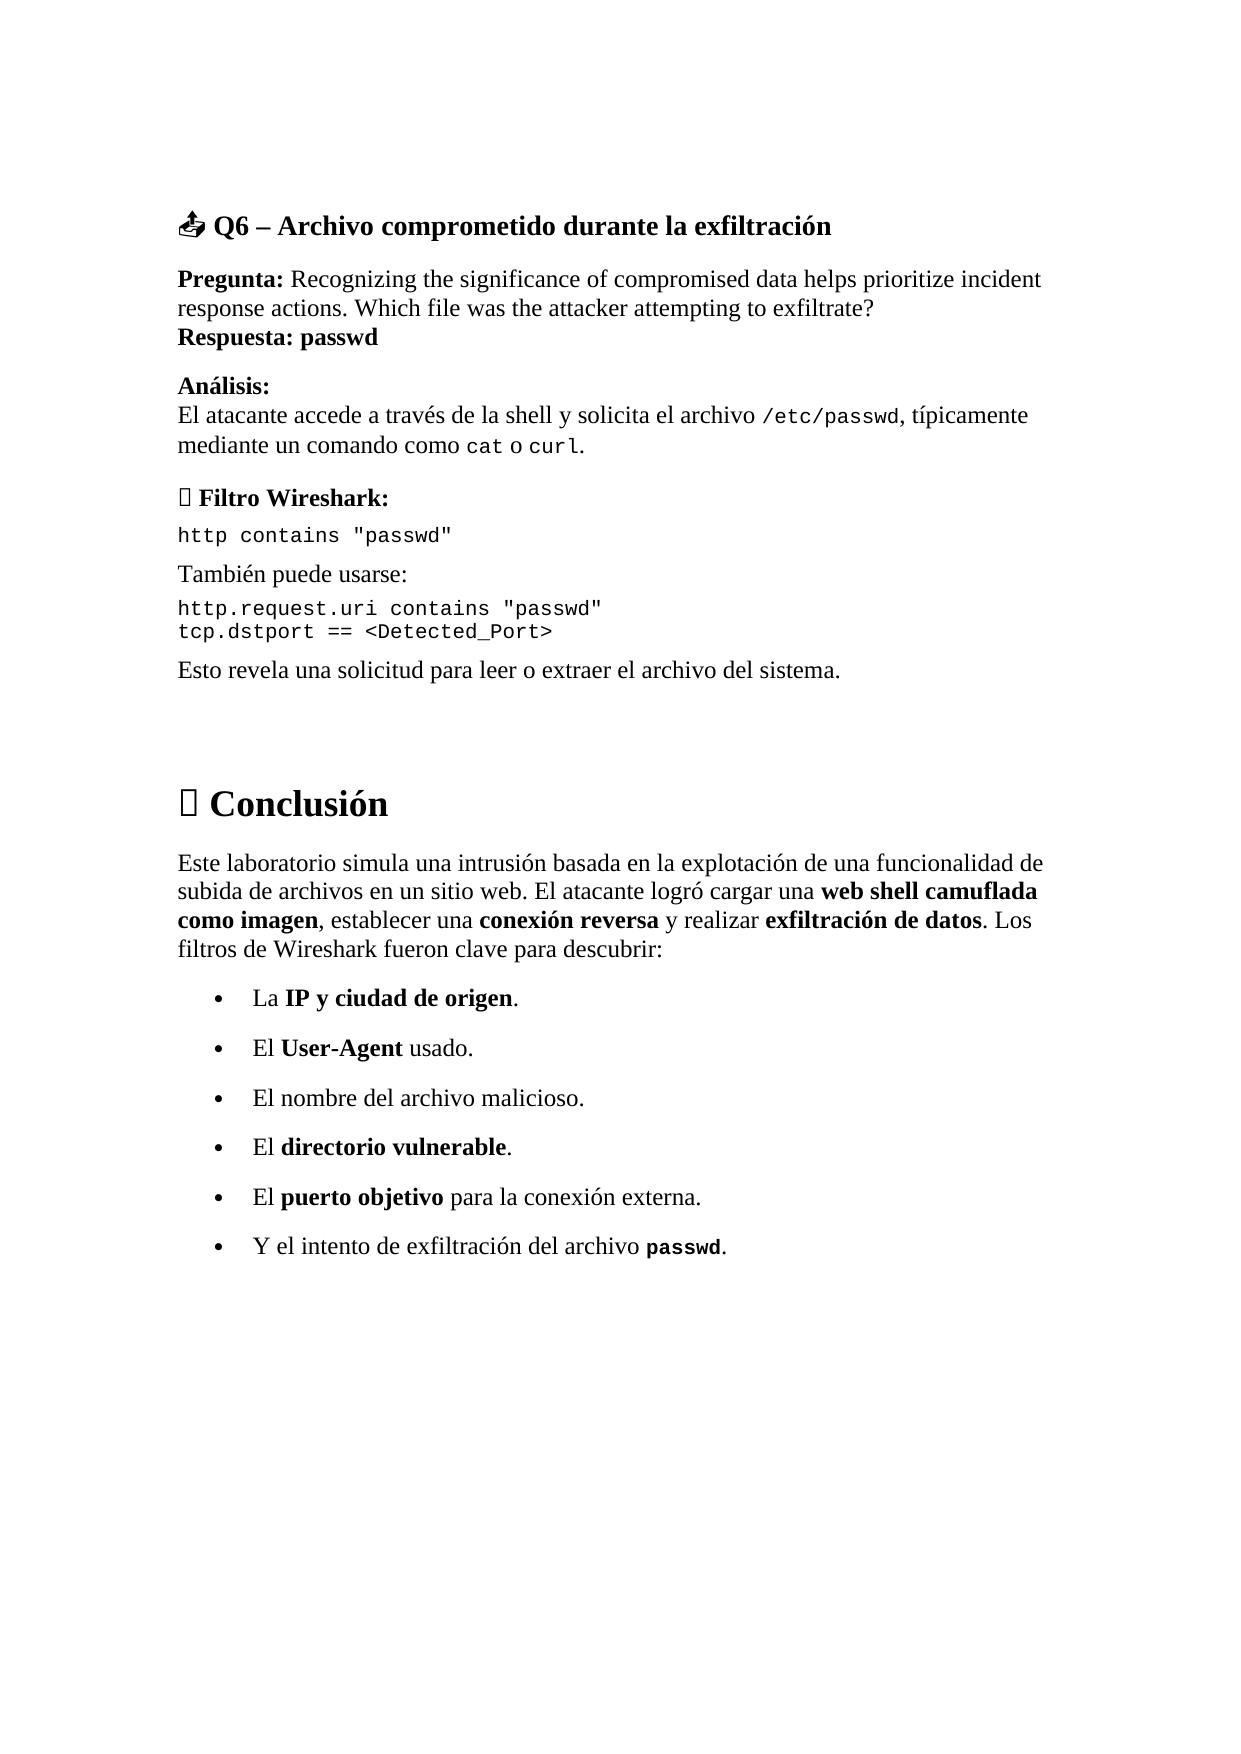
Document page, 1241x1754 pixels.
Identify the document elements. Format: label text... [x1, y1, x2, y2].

list La IP y ciudad de origen. [215, 983, 1063, 1012]
text 🔎 Filtro Wireshark: [177, 480, 1063, 514]
list El nombre del archivo malicioso. [215, 1083, 1063, 1111]
text Esto revela una solicitud para leer o extraer el archivo del sistema. [177, 656, 1063, 684]
text http contains "passwd" [177, 524, 1063, 548]
text Pregunta: Recognizing the significance of compromised data helps prioritize incident response actions. Which file was the attacker attempting to exfiltrate? Respuesta: passwd [177, 264, 1063, 351]
list El puerto objetivo para la conexión externa. [215, 1182, 1063, 1211]
text También puede usarse: [177, 559, 1063, 587]
text Análisis: El atacante accede a través de la shell y solicita el archivo /etc/passwd, típicamente mediante un comando como cat o curl. [177, 371, 1063, 459]
subtitle ✅ Conclusión [177, 776, 1063, 827]
text http.request.uri contains "passwd" tcp.dstport == <Detected_Port> [177, 598, 1063, 645]
list Y el intento de exfiltración del archivo passwd. [215, 1231, 1063, 1261]
subtitle 📤 Q6 – Archivo comprometido durante la exfiltración [177, 205, 1063, 243]
list El User-Agent usado. [215, 1033, 1063, 1062]
text Este laboratorio simula una intrusión basada en la explotación de una funcionalidad de subida de archivos en un sitio web. El atacante logró cargar una web shell camuflada como imagen, establecer una conexión reversa y realizar exfiltración de datos. Los filtros de Wireshark fueron clave para descubrir: [177, 848, 1063, 963]
list El directorio vulnerable. [215, 1132, 1063, 1161]
